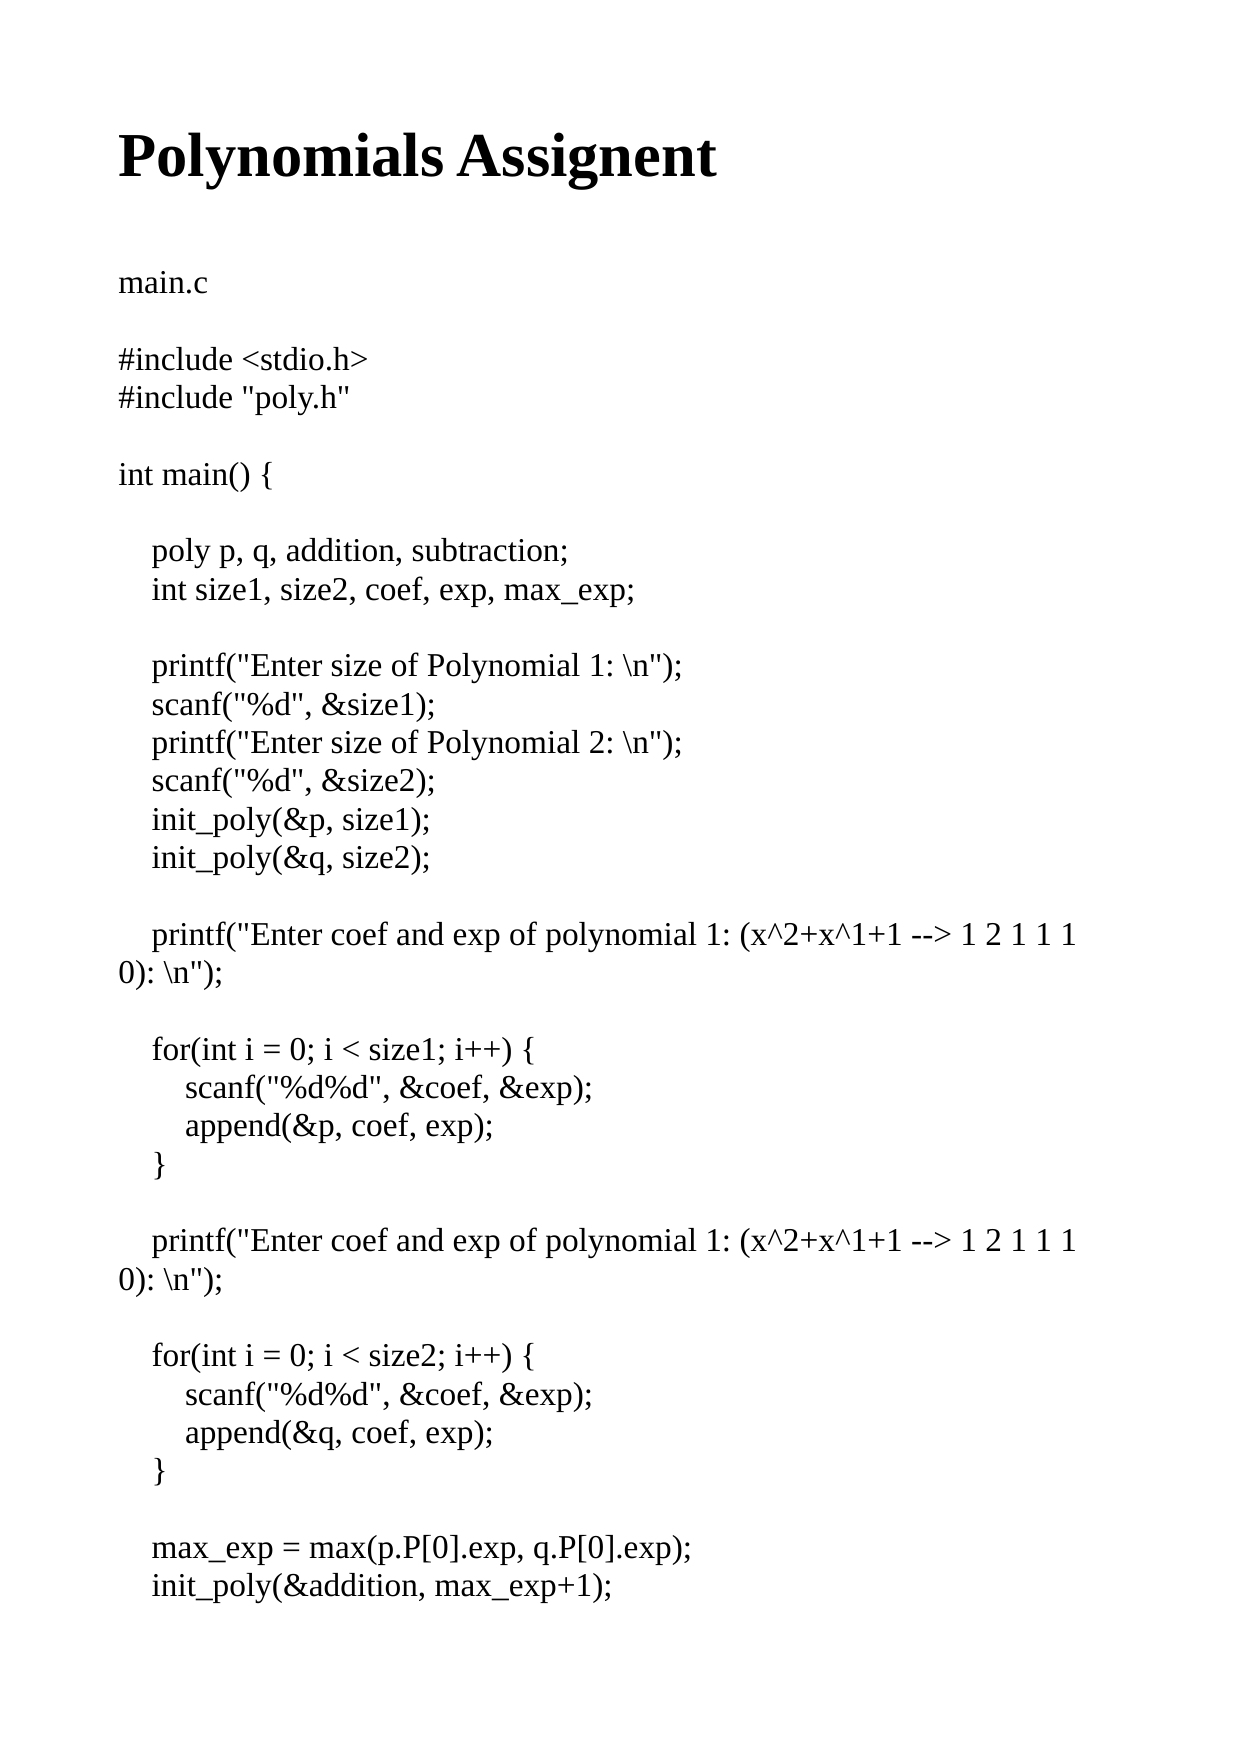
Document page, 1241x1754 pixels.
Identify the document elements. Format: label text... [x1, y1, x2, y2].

text printf("Enter coef and exp of polynomial 1: (x^2+x^1+1 --> 1 2 1 1 1 0): \n"); [118, 914, 1122, 990]
text init_poly(&q, size2); [118, 837, 1122, 875]
text #include <stdio.h> [118, 339, 1122, 377]
text scanf("%d%d", &coef, &exp); [118, 1067, 1122, 1105]
text max_exp = max(p.P[0].exp, q.P[0].exp); [118, 1527, 1122, 1565]
text printf("Enter coef and exp of polynomial 1: (x^2+x^1+1 --> 1 2 1 1 1 0): \n"); [118, 1220, 1122, 1297]
text scanf("%d", &size1); [118, 684, 1122, 722]
text printf("Enter size of Polynomial 2: \n"); [118, 722, 1122, 760]
text for(int i = 0; i < size1; i++) { [118, 1029, 1122, 1067]
text int size1, size2, coef, exp, max_exp; [118, 569, 1122, 607]
text scanf("%d", &size2); [118, 760, 1122, 799]
text } [118, 1450, 1122, 1489]
text poly p, q, addition, subtraction; [118, 530, 1122, 569]
text append(&q, coef, exp); [118, 1412, 1122, 1450]
text init_poly(&addition, max_exp+1); [118, 1565, 1122, 1604]
text append(&p, coef, exp); [118, 1105, 1122, 1144]
text init_poly(&p, size1); [118, 799, 1122, 837]
text for(int i = 0; i < size2; i++) { [118, 1335, 1122, 1374]
text } [118, 1144, 1122, 1182]
text main.c [118, 262, 1122, 300]
text int main() { [118, 454, 1122, 492]
text printf("Enter size of Polynomial 1: \n"); [118, 645, 1122, 684]
text #include "poly.h" [118, 377, 1122, 415]
text scanf("%d%d", &coef, &exp); [118, 1374, 1122, 1412]
text Polynomials Assignent [118, 118, 1122, 190]
